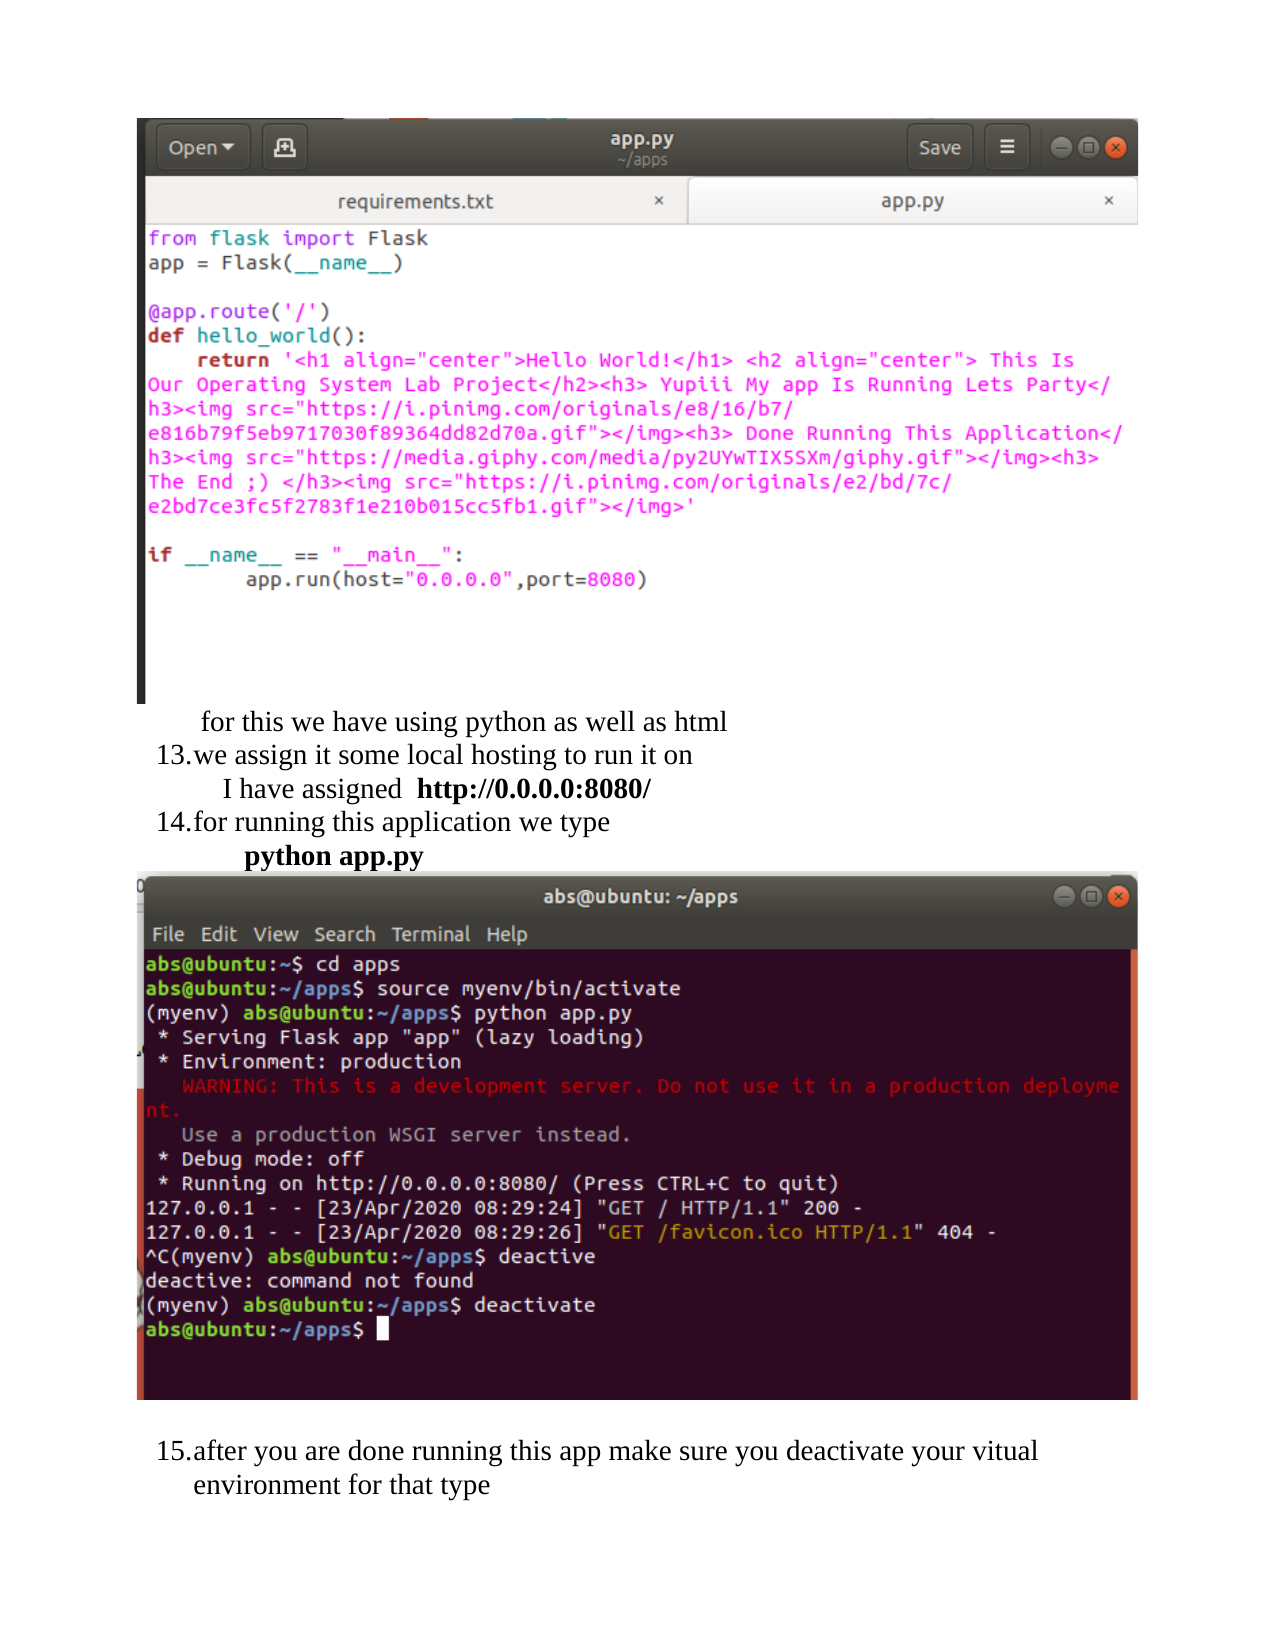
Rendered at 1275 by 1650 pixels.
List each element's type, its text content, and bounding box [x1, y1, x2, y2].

picture [136, 871, 1139, 1400]
list python app.py [156, 838, 1157, 872]
list I have assigned http://0.0.0.0:8080/ [156, 771, 1157, 804]
list for running this application we type [156, 804, 1157, 838]
picture [136, 118, 1139, 704]
list for this we have using python as well as html [156, 118, 1157, 737]
list we assign it some local hosting to run it on [156, 737, 1157, 771]
list after you are done running this app make sure you deactivate your vitual environment for that type [156, 1433, 1157, 1501]
